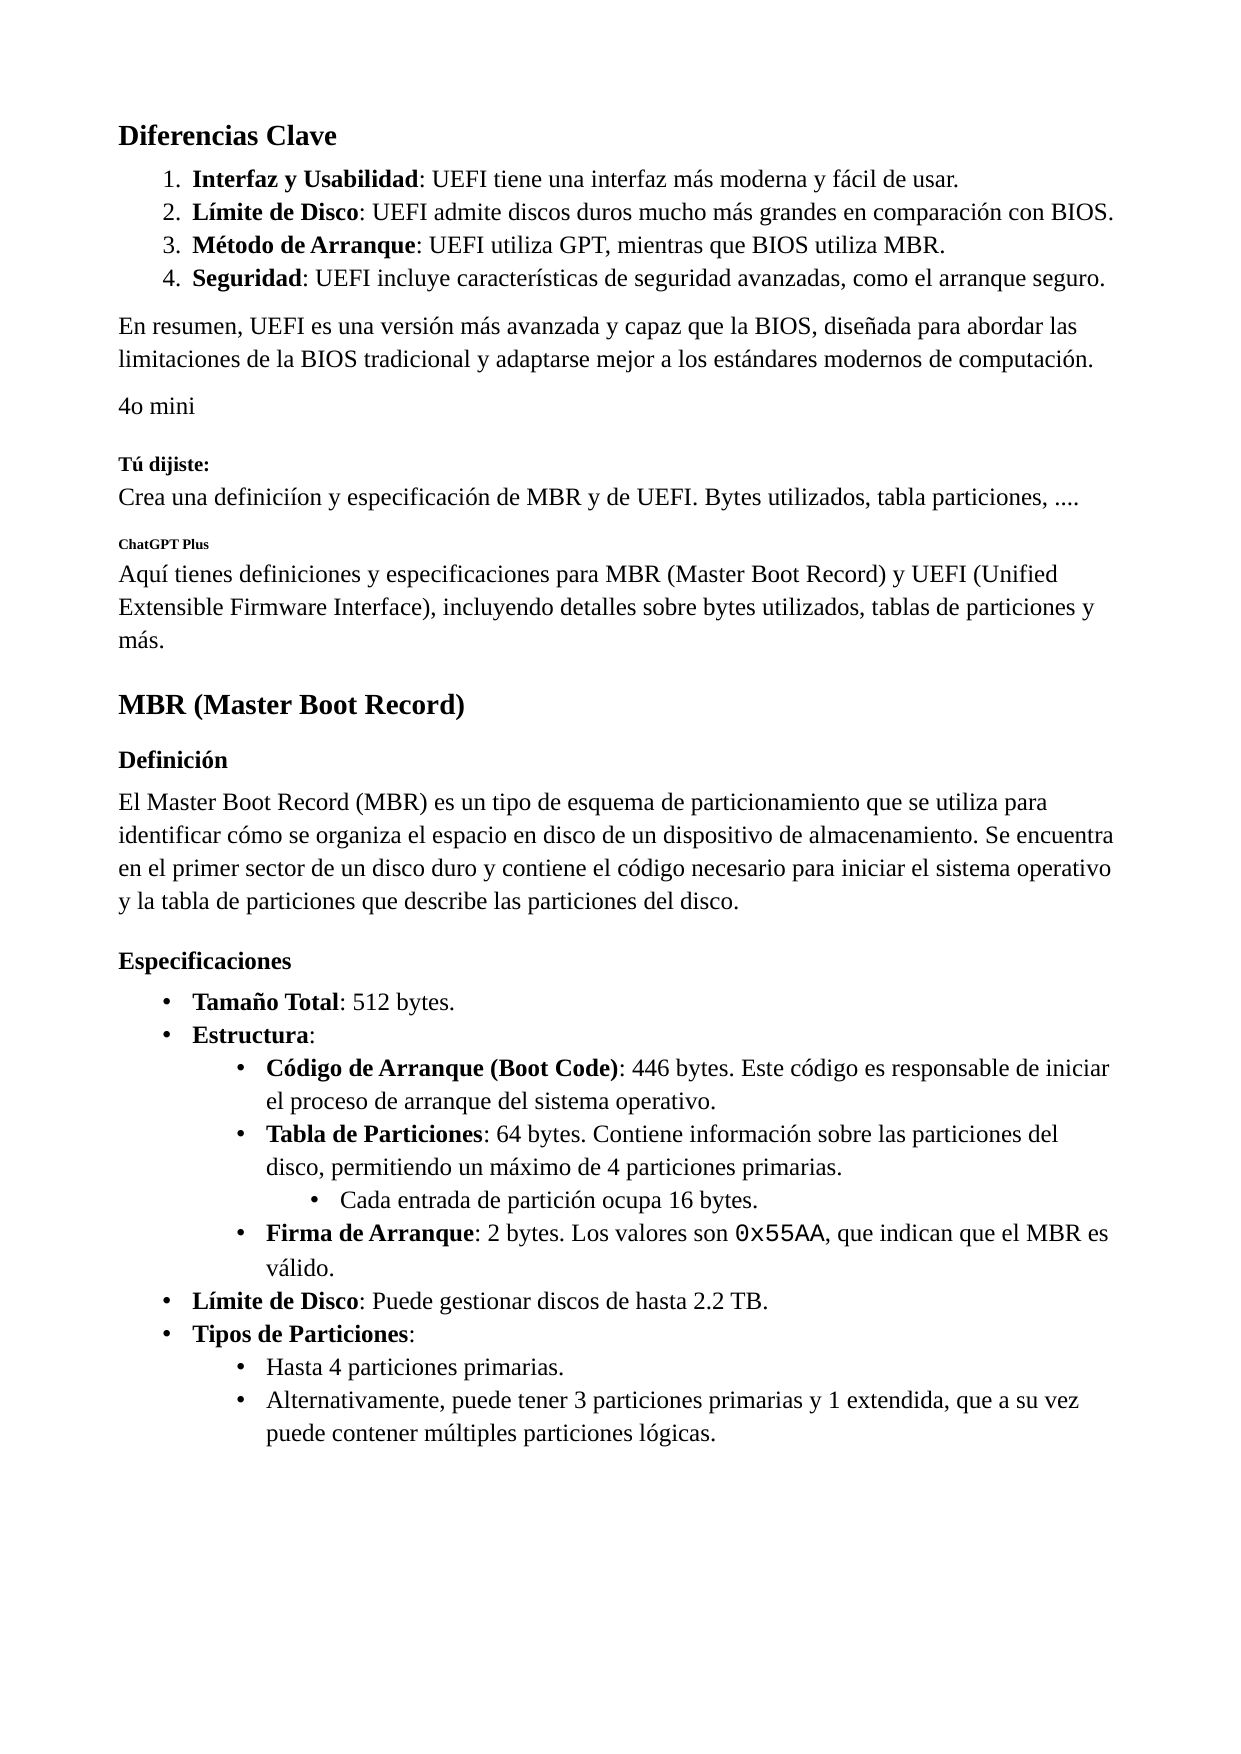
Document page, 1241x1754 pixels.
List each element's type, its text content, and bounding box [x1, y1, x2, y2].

list Código de Arranque (Boot Code): 446 bytes. Este código es responsable de iniciar el proceso de arranque del sistema operativo. [236, 1053, 1122, 1115]
list Estructura: [162, 1020, 1122, 1049]
list Hasta 4 particiones primarias. [236, 1352, 1122, 1381]
list Interfaz y Usabilidad: UEFI tiene una interfaz más moderna y fácil de usar. [162, 164, 1122, 193]
subtitle Tú dijiste: [118, 452, 1122, 476]
list Alternativamente, puede tener 3 particiones primarias y 1 extendida, que a su vez puede contener múltiples particiones lógicas. [236, 1386, 1122, 1447]
list Límite de Disco: UEFI admite discos duros mucho más grandes en comparación con BIOS. [162, 197, 1122, 226]
text El Master Boot Record (MBR) es un tipo de esquema de particionamiento que se utiliza para identificar cómo se organiza el espacio en disco de un dispositivo de almacenamiento. Se encuentra en el primer sector de un disco duro y contiene el código necesario para iniciar el sistema operativo y la tabla de particiones que describe las particiones del disco. [118, 787, 1122, 914]
text En resumen, UEFI es una versión más avanzada y capaz que la BIOS, diseñada para abordar las limitaciones de la BIOS tradicional y adaptarse mejor a los estándares modernos de computación. [118, 311, 1122, 373]
list Límite de Disco: Puede gestionar discos de hasta 2.2 TB. [162, 1286, 1122, 1315]
list Método de Arranque: UEFI utiliza GPT, mientras que BIOS utiliza MBR. [162, 230, 1122, 259]
list Tabla de Particiones: 64 bytes. Contiene información sobre las particiones del disco, permitiendo un máximo de 4 particiones primarias. [236, 1119, 1122, 1181]
list Cada entrada de partición ocupa 16 bytes. [310, 1185, 1122, 1214]
list Tamaño Total: 512 bytes. [162, 987, 1122, 1016]
subtitle ChatGPT Plus [118, 536, 1122, 552]
subtitle Especificaciones [118, 946, 1122, 975]
list Tipos de Particiones: [162, 1319, 1122, 1348]
subtitle MBR (Master Boot Record) [118, 687, 1122, 721]
text Crea una definiciíon y especificación de MBR y de UEFI. Bytes utilizados, tabla particiones, .... [118, 482, 1122, 511]
list Seguridad: UEFI incluye características de seguridad avanzadas, como el arranque seguro. [162, 263, 1122, 292]
subtitle Diferencias Clave [118, 118, 1122, 152]
subtitle Definición [118, 746, 1122, 774]
list Firma de Arranque: 2 bytes. Los valores son 0x55AA, que indican que el MBR es válido. [236, 1218, 1122, 1282]
text Aquí tienes definiciones y especificaciones para MBR (Master Boot Record) y UEFI (Unified Extensible Firmware Interface), incluyendo detalles sobre bytes utilizados, tablas de particiones y más. [118, 559, 1122, 653]
text 4o mini [118, 391, 1122, 420]
